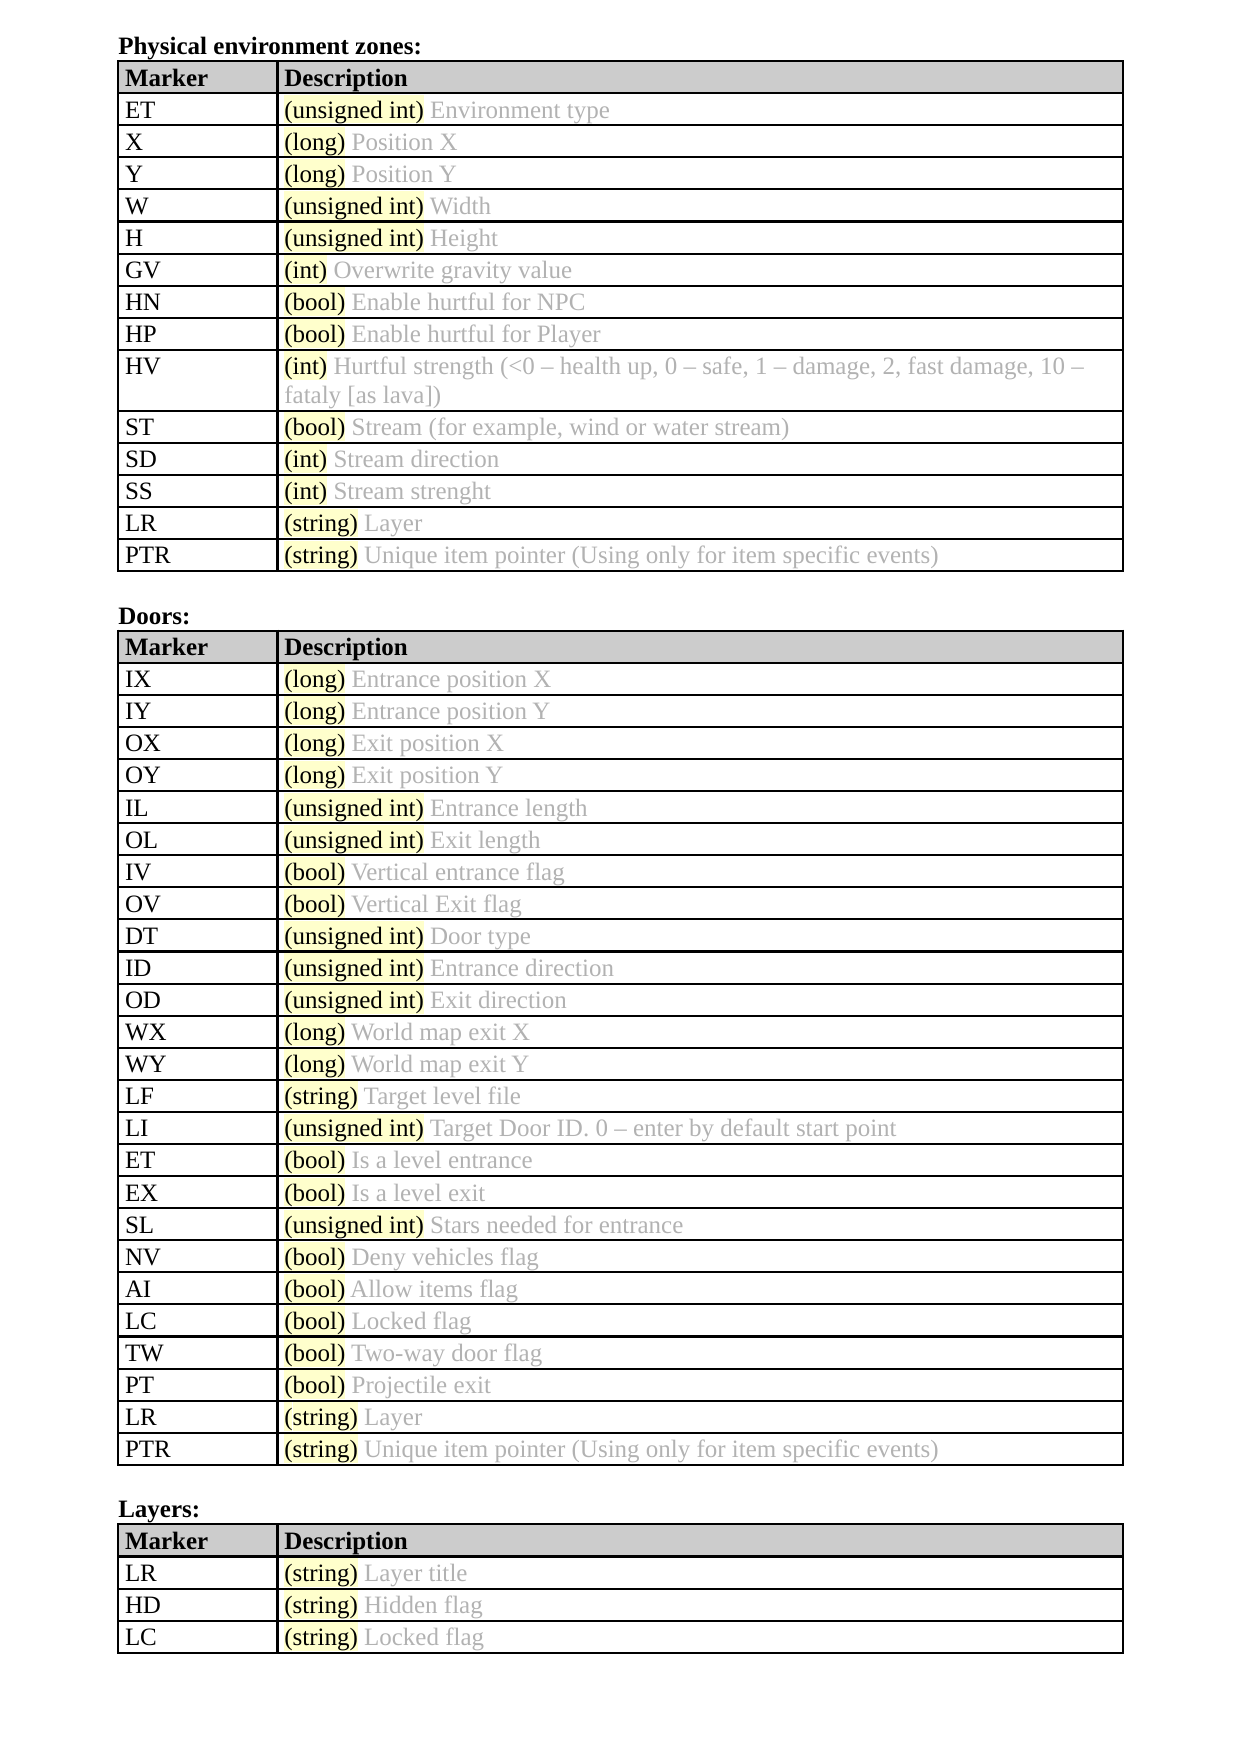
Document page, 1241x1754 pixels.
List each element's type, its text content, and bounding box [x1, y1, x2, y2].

table_cell EX [119, 1177, 276, 1207]
table_cell IY [119, 696, 276, 726]
table_cell DT [119, 920, 276, 950]
table_cell (unsigned int) Exit length [279, 824, 1122, 854]
table_cell (unsigned int) Target Door ID. 0 – enter by default start point [279, 1113, 1122, 1143]
table_cell (string) Layer title [358, 1558, 1122, 1587]
table_cell (bool) Allow items flag [279, 1273, 1122, 1303]
table_cell (string) Target level file [279, 1081, 1122, 1111]
table_cell (bool) Locked flag [279, 1305, 1122, 1335]
table_cell GV [119, 255, 276, 284]
table_cell OD [119, 985, 276, 1014]
table_cell AI [119, 1273, 276, 1303]
table_cell (bool) Is a level entrance [279, 1145, 1122, 1175]
table_cell ET [119, 1145, 276, 1175]
table_cell (int) Overwrite gravity value [327, 255, 1122, 284]
table_cell IL [119, 792, 276, 822]
table_cell (string) Unique item pointer (Using only for item specific events) [279, 1434, 1122, 1464]
table_cell HN [119, 287, 276, 317]
table_cell (long) Exit position X [279, 728, 1122, 758]
table_cell (long) World map exit X [279, 1017, 1122, 1047]
table_cell HD [119, 1590, 276, 1619]
table_cell ST [119, 412, 276, 442]
table_cell (int) Stream direction [279, 444, 1122, 474]
table_cell (bool) Projectile exit [345, 1370, 1122, 1399]
table_cell W [119, 190, 276, 220]
table_cell (unsigned int) Entrance direction [424, 953, 1122, 982]
table_cell WY [119, 1049, 276, 1079]
table_cell (unsigned int) Environment type [279, 94, 1122, 124]
table_cell LR [119, 1402, 276, 1432]
table_cell (long) Entrance position Y [279, 696, 1122, 726]
table_cell ET [119, 94, 276, 124]
text Layers: [118, 1494, 1122, 1523]
table_cell (bool) Enable hurtful for Player [279, 319, 1122, 349]
table_cell (string) Layer [279, 1402, 1122, 1432]
table_cell (bool) Deny vehicles flag [279, 1241, 1122, 1271]
text Physical environment zones: [118, 31, 1122, 60]
table_cell (bool) Enable hurtful for NPC [279, 287, 1122, 317]
table_cell PTR [119, 540, 276, 570]
table_cell LC [119, 1305, 276, 1335]
table_cell (string) Layer [279, 508, 1122, 538]
table_cell (long) World map exit Y [279, 1049, 1122, 1079]
table_cell LI [119, 1113, 276, 1143]
table_header Marker [119, 1525, 276, 1555]
table_cell (bool) Is a level exit [279, 1177, 1122, 1207]
table_cell LR [119, 1558, 276, 1587]
table_cell (bool) Vertical Exit flag [279, 888, 1122, 918]
table_cell NV [119, 1241, 276, 1271]
table_cell HP [119, 319, 276, 349]
table_cell Y [119, 158, 276, 188]
table_header Description [279, 1525, 1122, 1555]
table_cell OV [119, 888, 276, 918]
table_cell TW [119, 1338, 276, 1367]
table_cell (int) Hurtful strength (<0 – health up, 0 – safe, 1 – damage, 2, fast damage, 10 – fataly [as lava]) [279, 351, 1122, 409]
table_cell HV [119, 351, 276, 409]
table_cell PT [119, 1370, 276, 1399]
table_cell (unsigned int) Door type [279, 920, 1122, 950]
table_cell (long) Entrance position X [279, 664, 1122, 694]
table_cell (string) Locked flag [279, 1622, 1122, 1652]
table_cell LF [119, 1081, 276, 1111]
table_cell SL [119, 1209, 276, 1239]
table_cell LR [119, 508, 276, 538]
table_cell (string) Unique item pointer (Using only for item specific events) [279, 540, 1122, 570]
table_cell (bool) Stream (for example, wind or water stream) [279, 412, 1122, 442]
table_header Marker [119, 632, 276, 662]
table_cell X [119, 126, 276, 156]
table_cell (unsigned int) Stars needed for entrance [279, 1209, 1122, 1239]
table_cell IX [119, 664, 276, 694]
table_cell (unsigned int) Height [424, 223, 1122, 252]
text Doors: [118, 601, 1122, 629]
table_cell (long) Exit position Y [279, 760, 1122, 790]
table_cell LC [119, 1622, 276, 1652]
table_cell SS [119, 476, 276, 506]
table_header Marker [119, 62, 276, 92]
table_cell ID [119, 953, 276, 982]
table_cell OY [119, 760, 276, 790]
table_cell OL [119, 824, 276, 854]
table_cell (long) Position Y [279, 158, 1122, 188]
table_cell WX [119, 1017, 276, 1047]
table_cell (unsigned int) Entrance length [279, 792, 1122, 822]
table_cell PTR [119, 1434, 276, 1464]
table_cell (bool) Two-way door flag [345, 1338, 1122, 1367]
table_cell (bool) Vertical entrance flag [279, 856, 1122, 886]
table_cell (string) Hidden flag [358, 1590, 1122, 1619]
table_cell (unsigned int) Width [279, 190, 1122, 220]
table_header Description [279, 632, 1122, 662]
table_cell IV [119, 856, 276, 886]
table_cell (int) Stream strenght [279, 476, 1122, 506]
table_cell H [119, 223, 276, 252]
table_cell (long) Position X [279, 126, 1122, 156]
table_cell OX [119, 728, 276, 758]
table_cell (unsigned int) Exit direction [424, 985, 1122, 1014]
table_header Description [279, 62, 1122, 92]
table_cell SD [119, 444, 276, 474]
